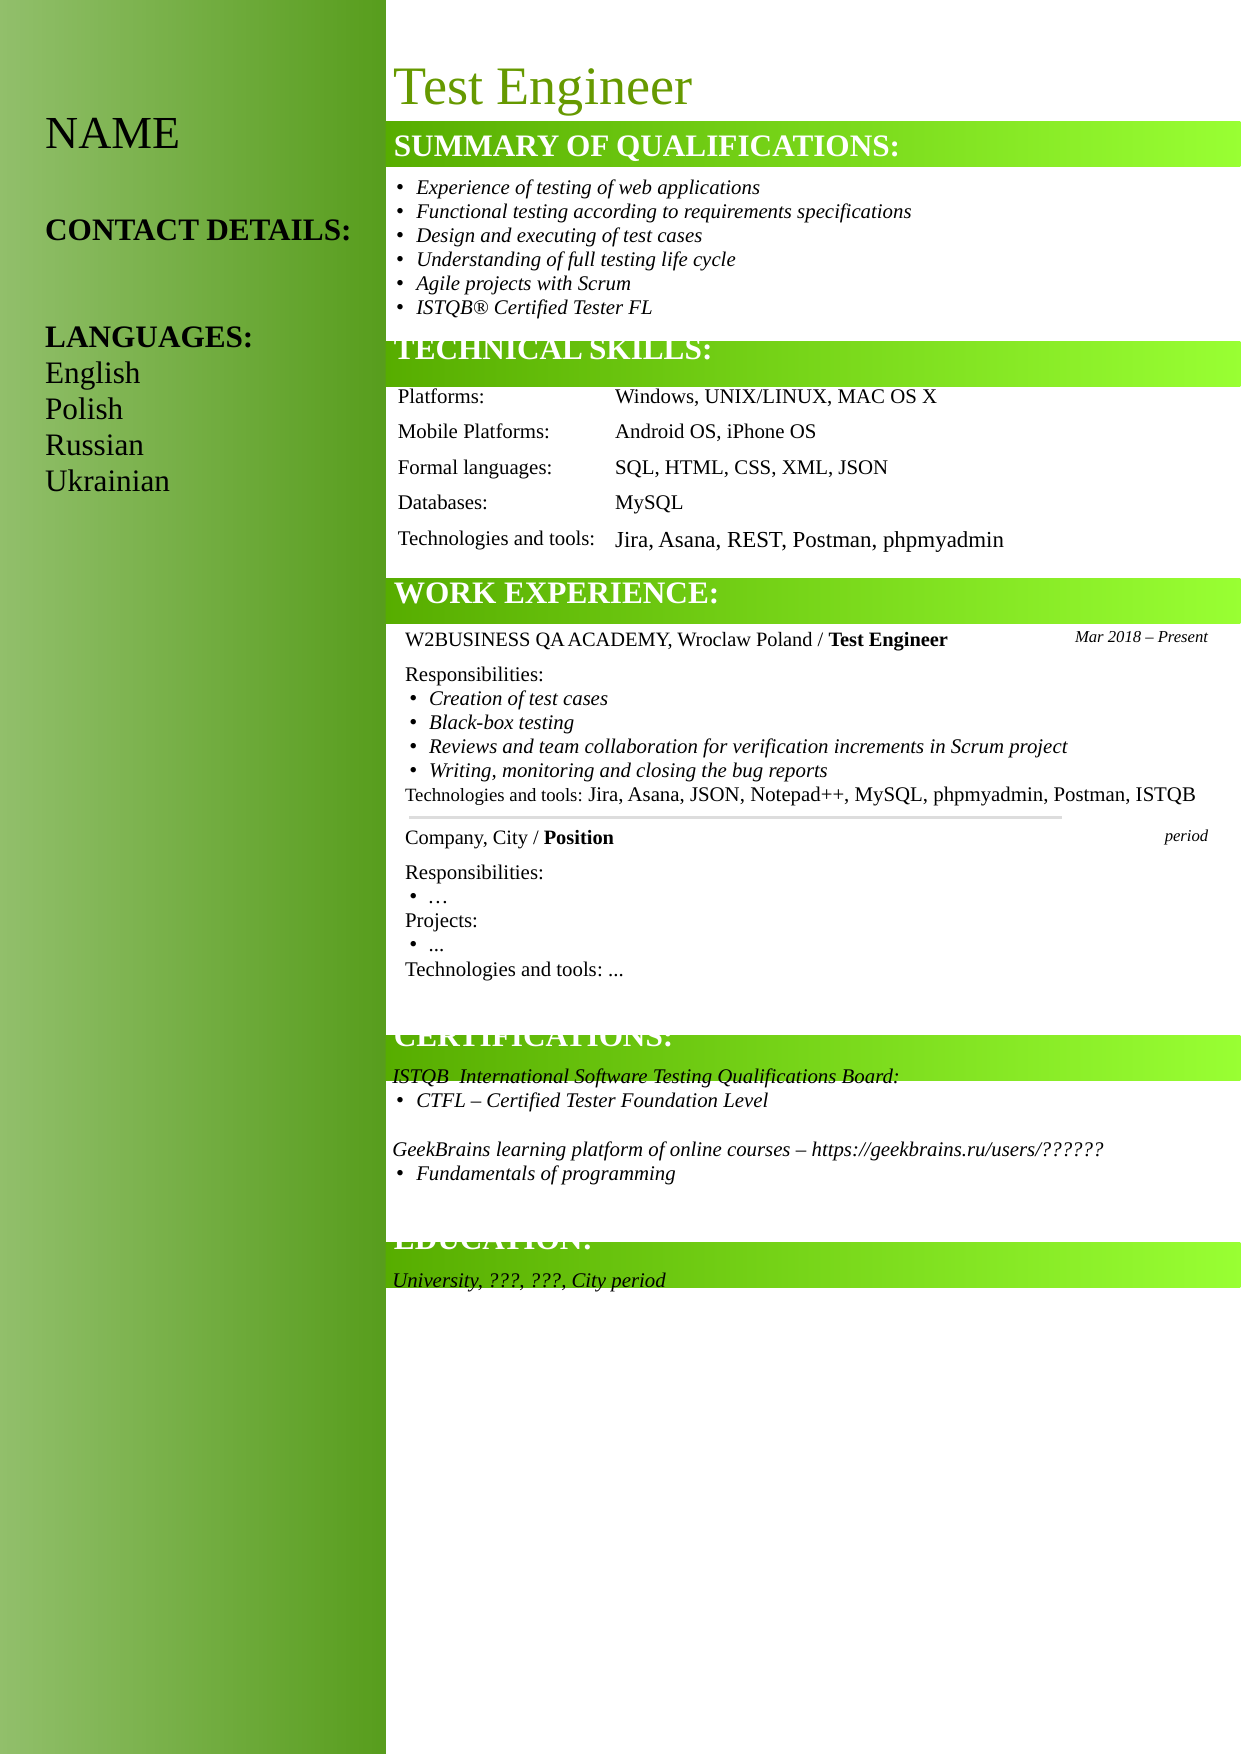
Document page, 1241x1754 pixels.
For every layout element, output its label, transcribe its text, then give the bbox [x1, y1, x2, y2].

table_cell ISTQB International Software Testing Qualifications Board: CTFL – Certified Tester Foundation Level GeekBrains learning platform of online courses – https://geekbrains.ru/users/?????? Fundamentals of programming [386, 1080, 1220, 1214]
table_cell Technologies and tools: [392, 520, 609, 558]
table_cell [386, 386, 1220, 568]
table_cell Responsibilities: Creation of test cases Black-box testing Reviews and team collaboration for verification increments in Scrum project Writing, monitoring and closing the bug reports Technologies and tools: Jira, Asana, JSON, Notepad++, MySQL, phpmyadmin, Postman, ISTQB [399, 656, 1215, 812]
table_cell period [1045, 820, 1215, 854]
table_cell SQL, HTML, CSS, XML, JSON [609, 449, 1214, 484]
table_cell CERTIFICATIONS: [386, 1011, 1220, 1035]
table_cell Databases: [392, 485, 609, 520]
table_header [386, 0, 1241, 48]
table_header Windows, UNIX/LINUX, MAC OS X [609, 386, 1214, 413]
table_cell TECHNICAL SKILLS: [386, 325, 1220, 341]
table_cell Jira, Asana, REST, Postman, phpmyadmin [609, 520, 1214, 558]
table_cell Responsibilities: … Projects: ... Technologies and tools: ... [399, 855, 1215, 986]
table_cell University, ???, ???, City period [386, 1287, 1220, 1297]
table_cell WORK EXPERIENCE: [386, 569, 1220, 579]
table_cell Mobile Platforms: [392, 414, 609, 449]
table_cell [386, 624, 1220, 1011]
table_header W2BUSINESS QA ACADEMY, Wroclaw Poland / Test Engineer [399, 624, 1044, 656]
table_cell Android OS, iPhone OS [609, 414, 1214, 449]
table_cell [399, 812, 1215, 820]
table_cell Company, City / Position [399, 820, 1044, 854]
table_header Mar 2018 – Present [1045, 624, 1215, 656]
table_cell Experience of testing of web applications Functional testing according to requirements specifications Design and executing of test cases Understanding of full testing life cycle Agile projects with Scrum ISTQB® Certified Tester FL [386, 169, 1220, 325]
table_cell [386, 48, 1241, 1718]
table_cell Formal languages: [392, 449, 609, 484]
table_cell EDUCATION: [386, 1214, 1220, 1242]
table_header Test Engineer [386, 48, 1220, 121]
table_cell MySQL [609, 485, 1214, 520]
table_header Platforms: [392, 386, 609, 413]
